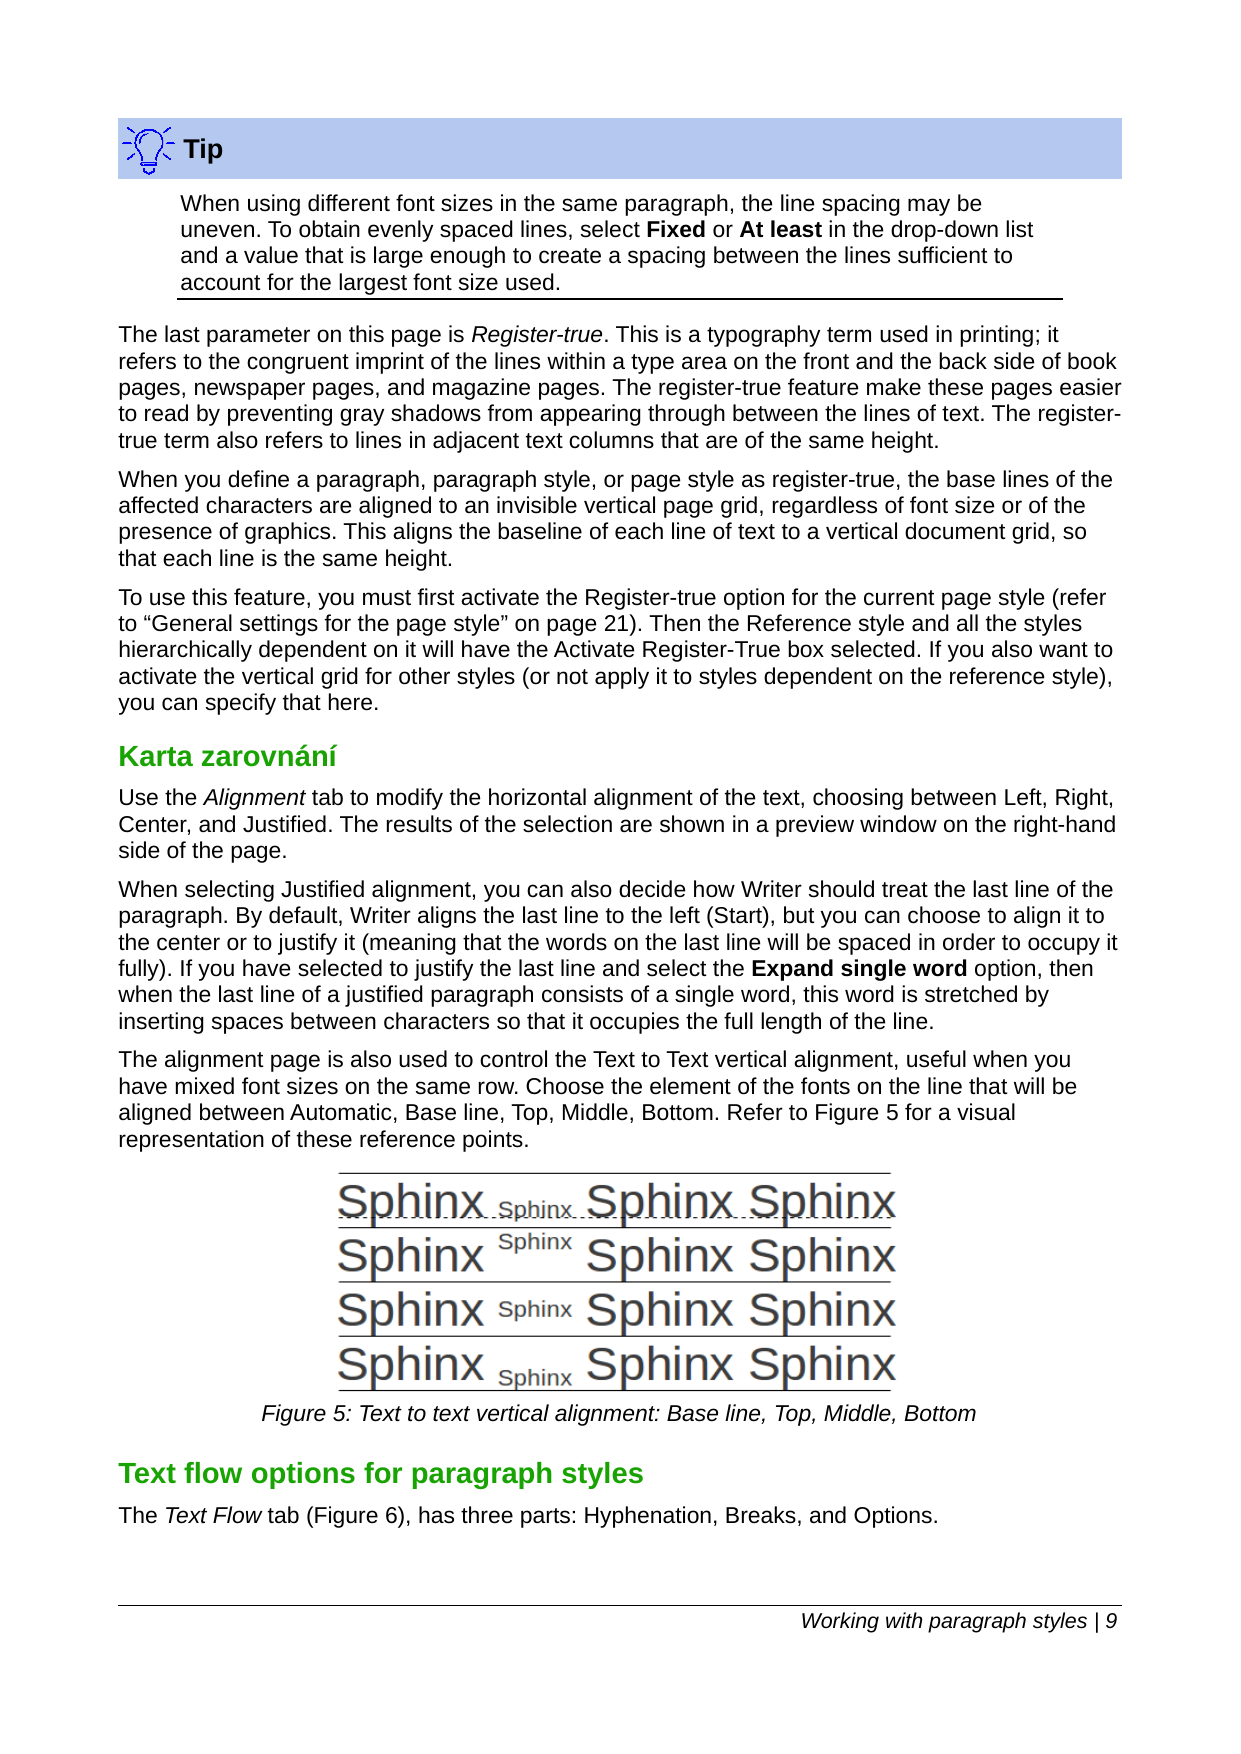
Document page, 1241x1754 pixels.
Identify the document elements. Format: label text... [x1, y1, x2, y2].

text When selecting Justified alignment, you can also decide how Writer should treat the last line of the paragraph. By default, Writer aligns the last line to the left (Start), but you can choose to align it to the center or to justify it (meaning that the words on the last line will be spaced in order to occupy it fully). If you have selected to justify the last line and select the Expand single word option, then when the last line of a justified paragraph consists of a single word, this word is stretched by inserting spaces between characters so that it occupies the full length of the line. [118, 876, 1122, 1034]
text When you define a paragraph, paragraph style, or page style as register-true, the base lines of the affected characters are aligned to an invisible vertical page grid, regardless of font size or of the presence of graphics. This aligns the baseline of each line of text to a vertical document grid, so that each line is the same height. [118, 466, 1122, 571]
subtitle Text flow options for paragraph styles [118, 1456, 1122, 1490]
text To use this feature, you must first activate the Register-true option for the current page style (refer to “General settings for the page style” on page 21). Then the Reference style and all the styles hierarchically dependent on it will have the Activate Register-True box selected. If you also want to activate the vertical grid for other styles (or not apply it to styles dependent on the reference style), you can specify that here. [118, 583, 1122, 715]
subtitle Karta zarovnání [118, 739, 1122, 772]
picture [119, 119, 179, 179]
text Use the Alignment tab to modify the horizontal alignment of the text, choosing between Left, Right, Center, and Justified. The results of the selection are shown in a preview window on the right-hand side of the page. [118, 784, 1122, 863]
text When using different font sizes in the same paragraph, the line spacing may be uneven. To obtain evenly spaced lines, select Fixed or At least in the drop-down list and a value that is large enough to create a spacing between the lines sufficient to account for the largest font size used. [177, 187, 1063, 298]
text Figure 5: Text to text vertical alignment: Base line, Top, Middle, Bottom [244, 1164, 997, 1426]
subtitle Tip [118, 118, 1122, 179]
text The last parameter on this page is Register-true. This is a typography term used in printing; it refers to the congruent imprint of the lines within a type area on the front and the back side of book pages, newspaper pages, and magazine pages. The register-true feature make these pages easier to read by preventing gray shadows from appearing through between the lines of text. The register-true term also refers to lines in adjacent text columns that are of the same height. [118, 321, 1122, 453]
picture [327, 1164, 913, 1400]
text The alignment page is also used to control the Text to Text vertical alignment, useful when you have mixed font sizes on the same row. Choose the element of the fonts on the line that will be aligned between Automatic, Base line, Top, Middle, Bottom. Refer to Figure 5 for a visual representation of these reference points. [118, 1046, 1122, 1152]
text The Text Flow tab (Figure 6), has three parts: Hyphenation, Breaks, and Options. [118, 1502, 1122, 1528]
